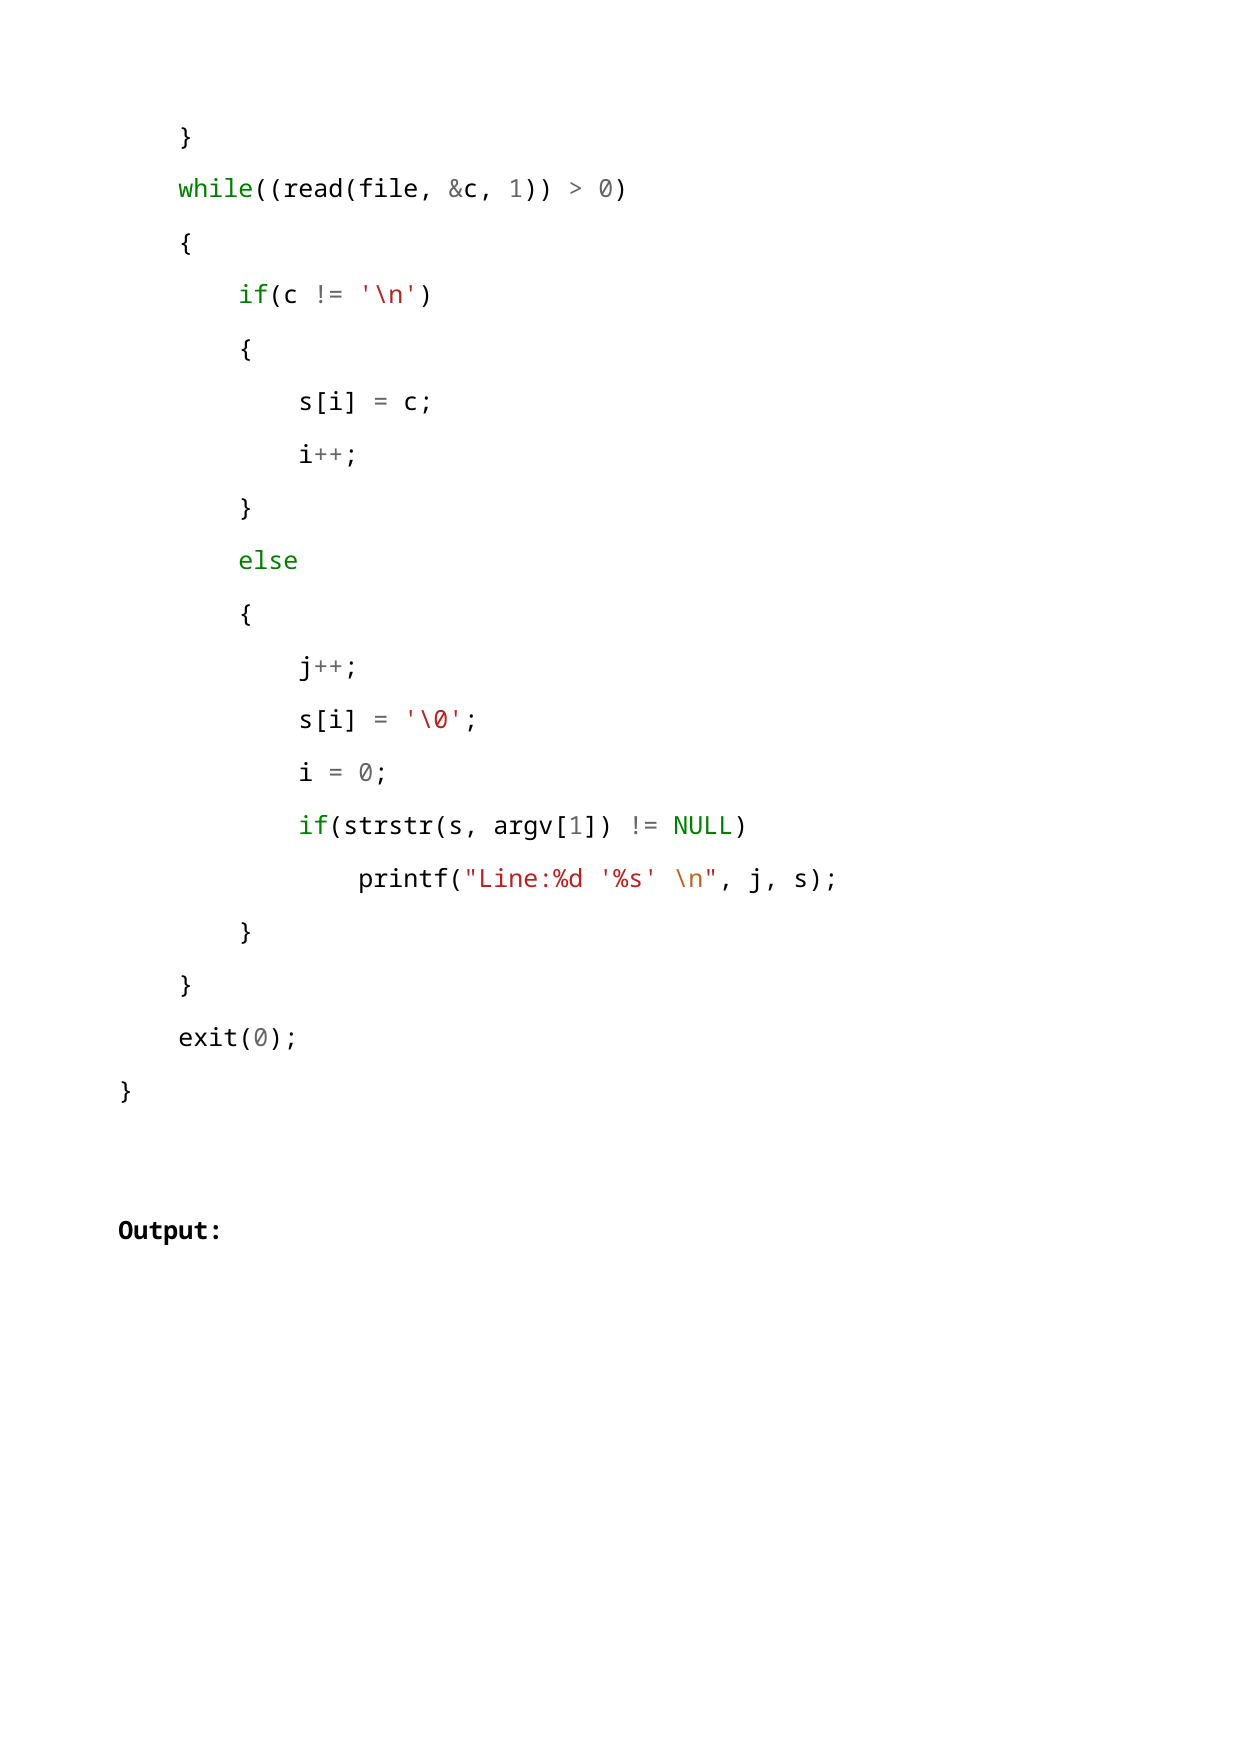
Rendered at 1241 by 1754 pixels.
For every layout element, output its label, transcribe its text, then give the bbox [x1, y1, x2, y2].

text i++; [118, 436, 1122, 470]
text j++; [118, 648, 1122, 682]
text } [118, 118, 1122, 152]
text { [118, 595, 1122, 629]
text } [118, 489, 1122, 523]
text while((read(file, &c, 1)) > 0) [118, 171, 1122, 205]
text } [118, 913, 1122, 947]
text if(c != '\n') [118, 277, 1122, 311]
text else [118, 542, 1122, 576]
text if(strstr(s, argv[1]) != NULL) [118, 807, 1122, 841]
text } [118, 1072, 1122, 1107]
text exit(0); [118, 1019, 1122, 1053]
text printf("Line:%d '%s' \n", j, s); [118, 860, 1122, 894]
text { [118, 224, 1122, 258]
text Output: [118, 1213, 1122, 1247]
text { [118, 330, 1122, 364]
text i = 0; [118, 754, 1122, 788]
text } [118, 966, 1122, 1001]
text s[i] = c; [118, 383, 1122, 417]
text s[i] = '\0'; [118, 701, 1122, 735]
